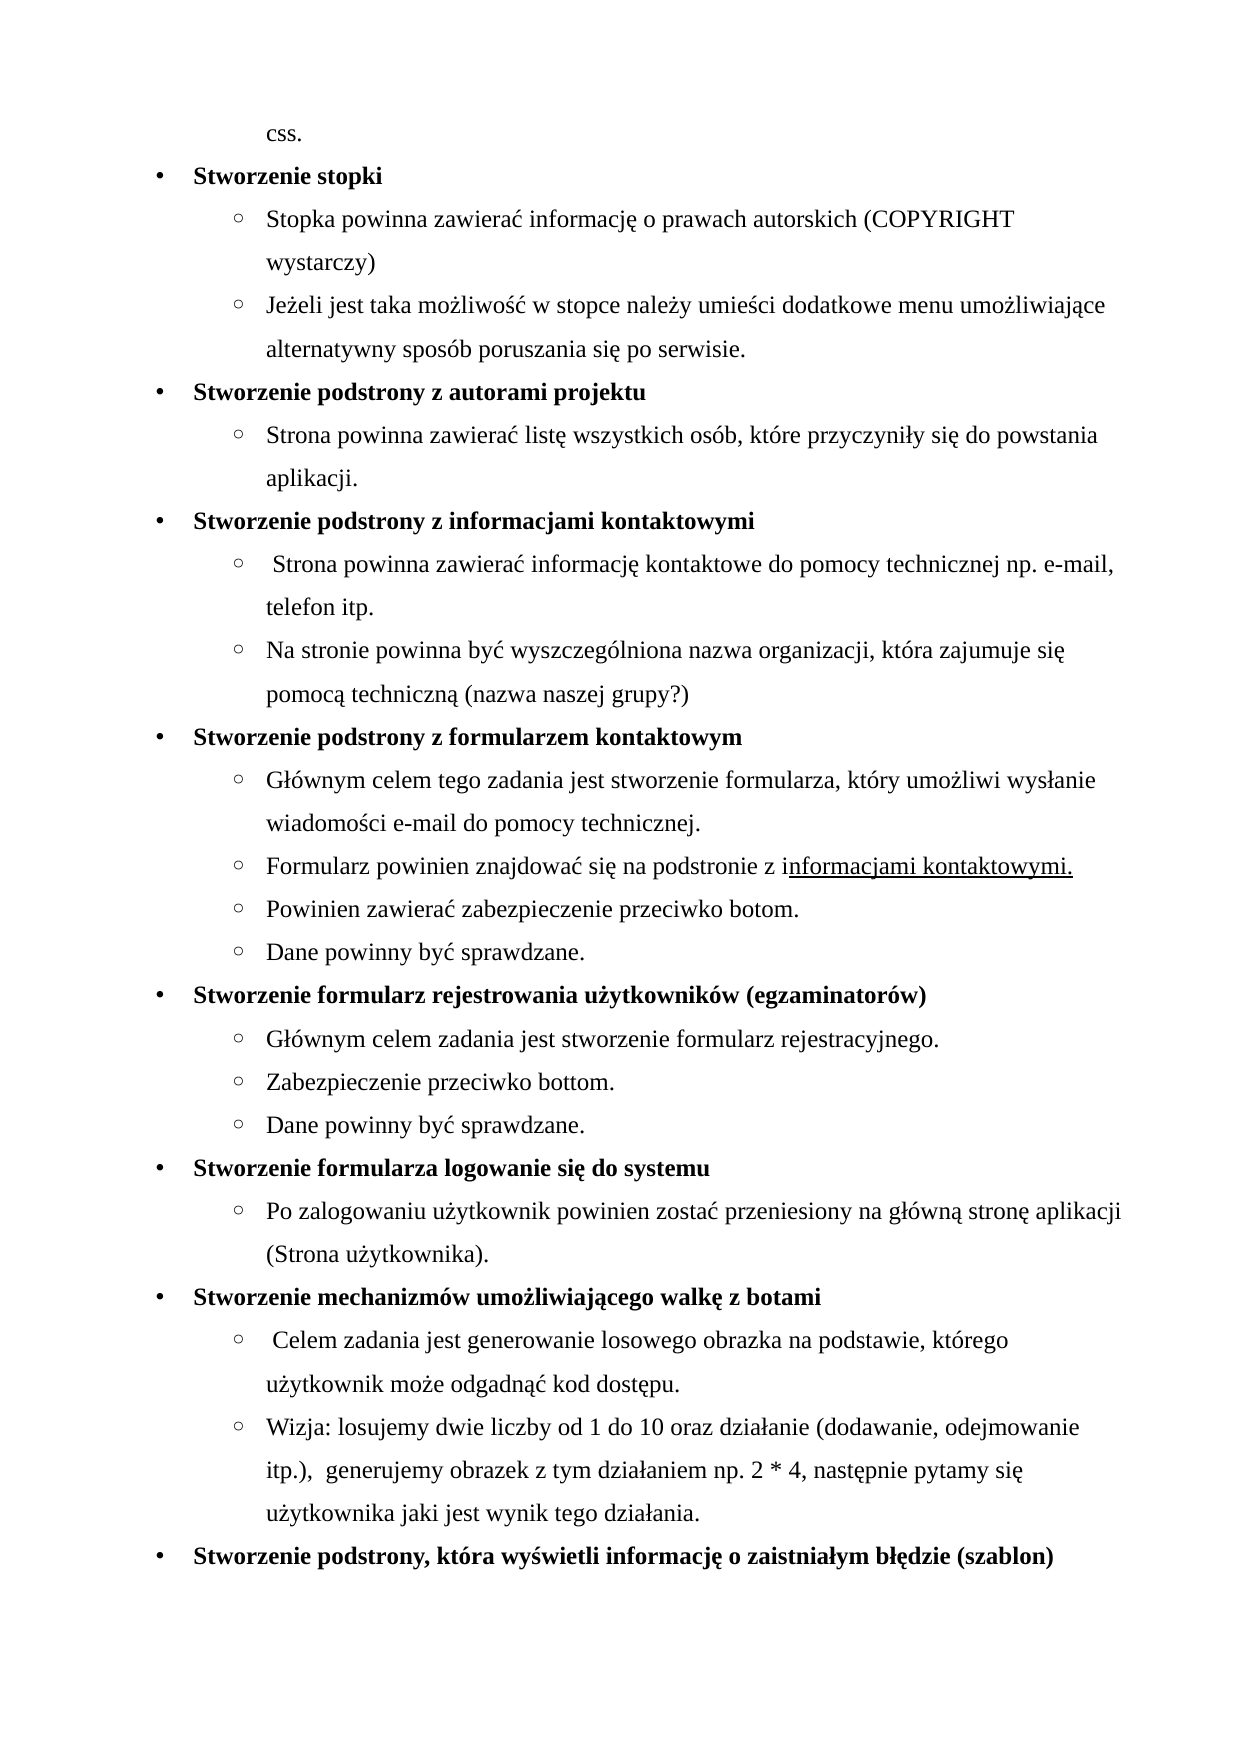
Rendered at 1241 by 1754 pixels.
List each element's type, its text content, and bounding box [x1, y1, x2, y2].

list Stworzenie podstrony, która wyświetli informację o zaistniałym błędzie (szablon) [156, 1541, 1122, 1570]
list Stopka powinna zawierać informację o prawach autorskich (COPYRIGHT wystarczy) [228, 204, 1122, 276]
list Stworzenie formularz rejestrowania użytkowników (egzaminatorów) [156, 981, 1122, 1009]
list Strona powinna zawierać informację kontaktowe do pomocy technicznej np. e-mail, telefon itp. [228, 549, 1122, 621]
list Powinien zawierać zabezpieczenie przeciwko botom. [228, 894, 1122, 923]
list Na stronie powinna być wyszczególniona nazwa organizacji, która zajumuje się pomocą techniczną (nazwa naszej grupy?) [228, 636, 1122, 707]
list css. [228, 118, 1122, 147]
list Stworzenie formularza logowanie się do systemu [156, 1153, 1122, 1182]
list Stworzenie podstrony z formularzem kontaktowym [156, 722, 1122, 751]
list Dane powinny być sprawdzane. [228, 937, 1122, 966]
list Głównym celem zadania jest stworzenie formularz rejestracyjnego. [228, 1024, 1122, 1052]
list Wizja: losujemy dwie liczby od 1 do 10 oraz działanie (dodawanie, odejmowanie itp.), generujemy obrazek z tym działaniem np. 2 * 4, następnie pytamy się użytkownika jaki jest wynik tego działania. [228, 1412, 1122, 1527]
list Stworzenie podstrony z informacjami kontaktowymi [156, 506, 1122, 535]
list Stworzenie podstrony z autorami projektu [156, 377, 1122, 406]
list Strona powinna zawierać listę wszystkich osób, które przyczyniły się do powstania aplikacji. [228, 420, 1122, 492]
list Głównym celem tego zadania jest stworzenie formularza, który umożliwi wysłanie wiadomości e-mail do pomocy technicznej. [228, 765, 1122, 837]
list Stworzenie stopki [156, 161, 1122, 190]
list Celem zadania jest generowanie losowego obrazka na podstawie, którego użytkownik może odgadnąć kod dostępu. [228, 1326, 1122, 1397]
list Zabezpieczenie przeciwko bottom. [228, 1067, 1122, 1096]
list Po zalogowaniu użytkownik powinien zostać przeniesiony na główną stronę aplikacji (Strona użytkownika). [228, 1196, 1122, 1268]
list Jeżeli jest taka możliwość w stopce należy umieści dodatkowe menu umożliwiające alternatywny sposób poruszania się po serwisie. [228, 291, 1122, 362]
list Stworzenie mechanizmów umożliwiającego walkę z botami [156, 1282, 1122, 1311]
list Dane powinny być sprawdzane. [228, 1110, 1122, 1139]
list Formularz powinien znajdować się na podstronie z informacjami kontaktowymi. [228, 851, 1122, 880]
